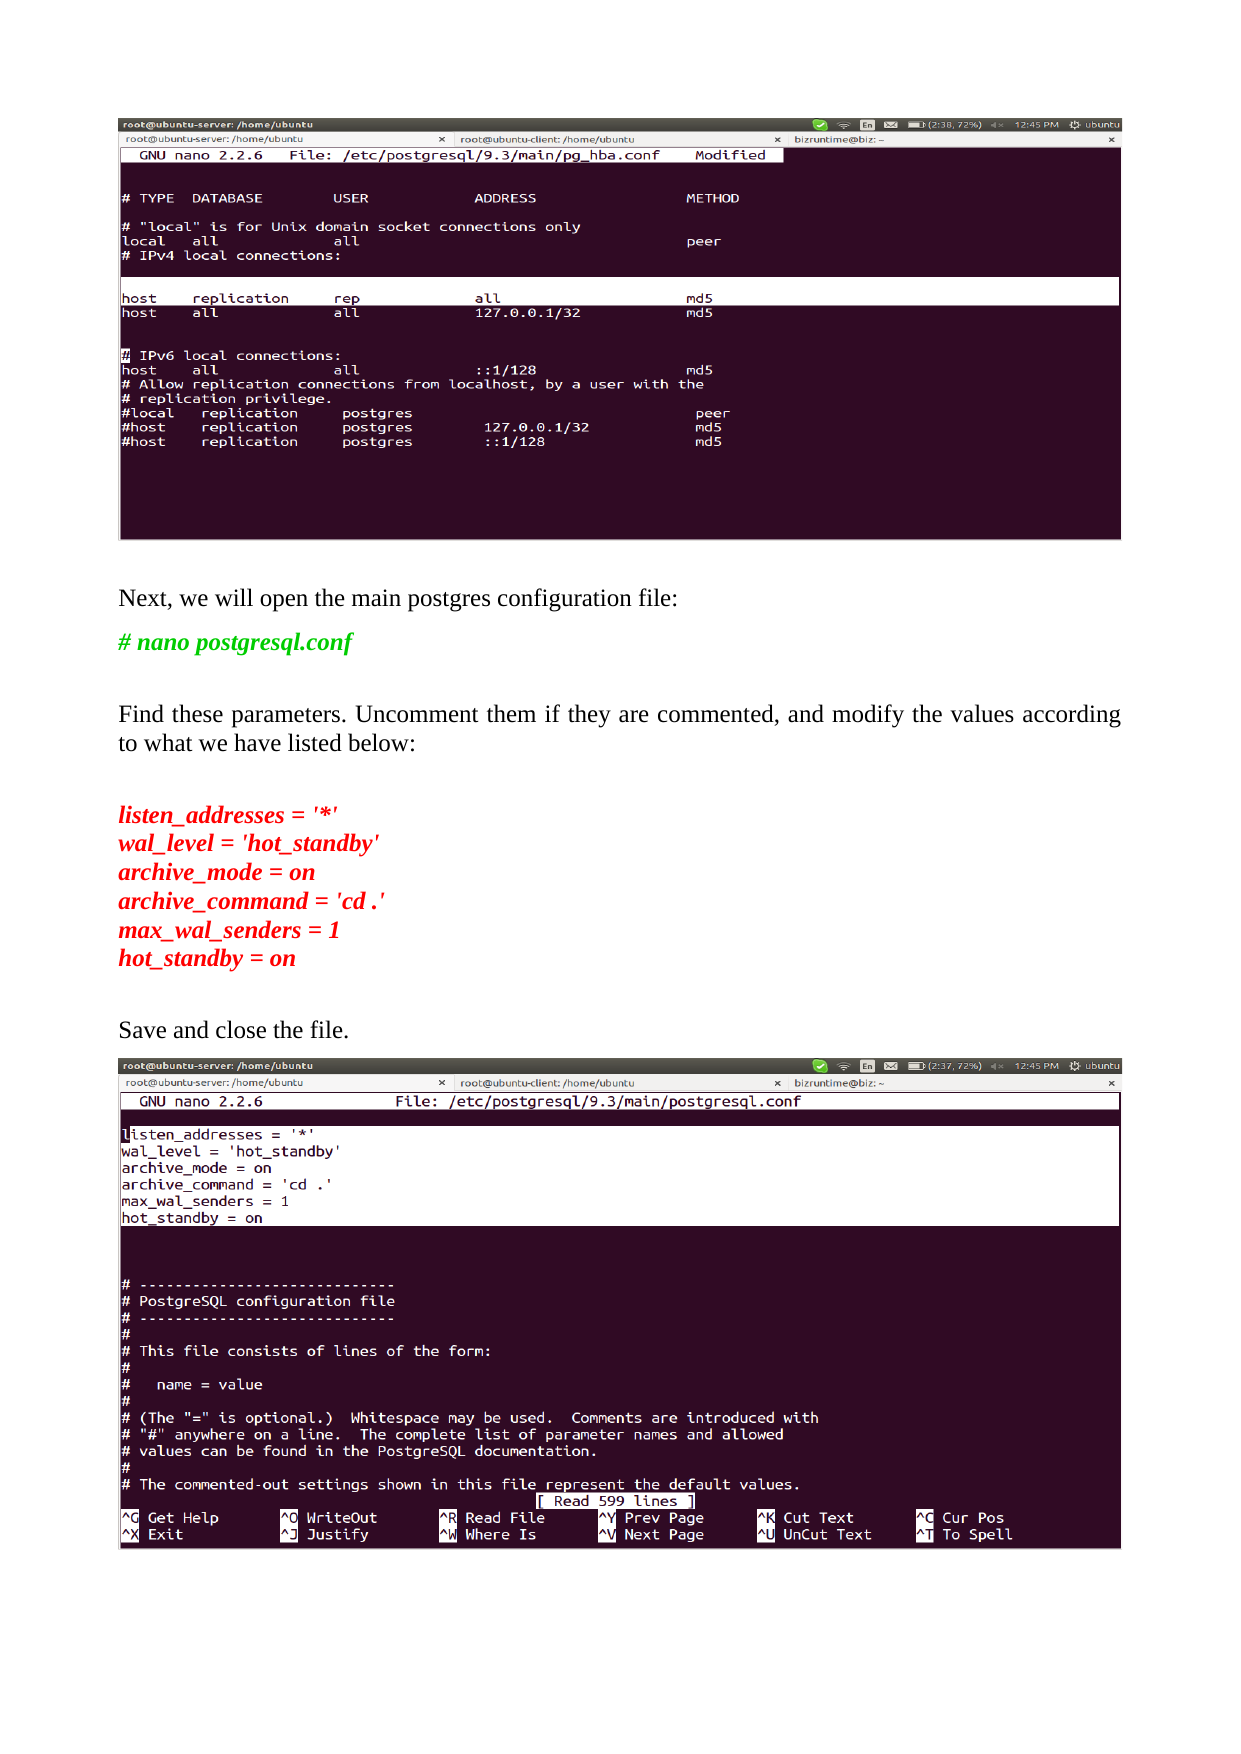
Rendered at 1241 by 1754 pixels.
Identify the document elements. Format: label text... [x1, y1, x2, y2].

text archive_mode = on [118, 857, 1122, 886]
picture [118, 1058, 1123, 1550]
text listen_addresses = '*' [118, 800, 1122, 828]
text archive_command = 'cd .' [118, 886, 1122, 915]
text Save and close the file. [118, 1016, 1122, 1044]
text Find these parameters. Uncomment them if they are commented, and modify the values according to what we have listed below: [118, 699, 1122, 756]
text Next, we will open the main postgres configuration file: [118, 583, 1122, 612]
text # nano postgresql.conf [118, 627, 1122, 656]
text hot_standby = on [118, 943, 1122, 972]
picture [118, 118, 1123, 541]
text max_wal_senders = 1 [118, 915, 1122, 943]
text wal_level = 'hot_standby' [118, 828, 1122, 857]
